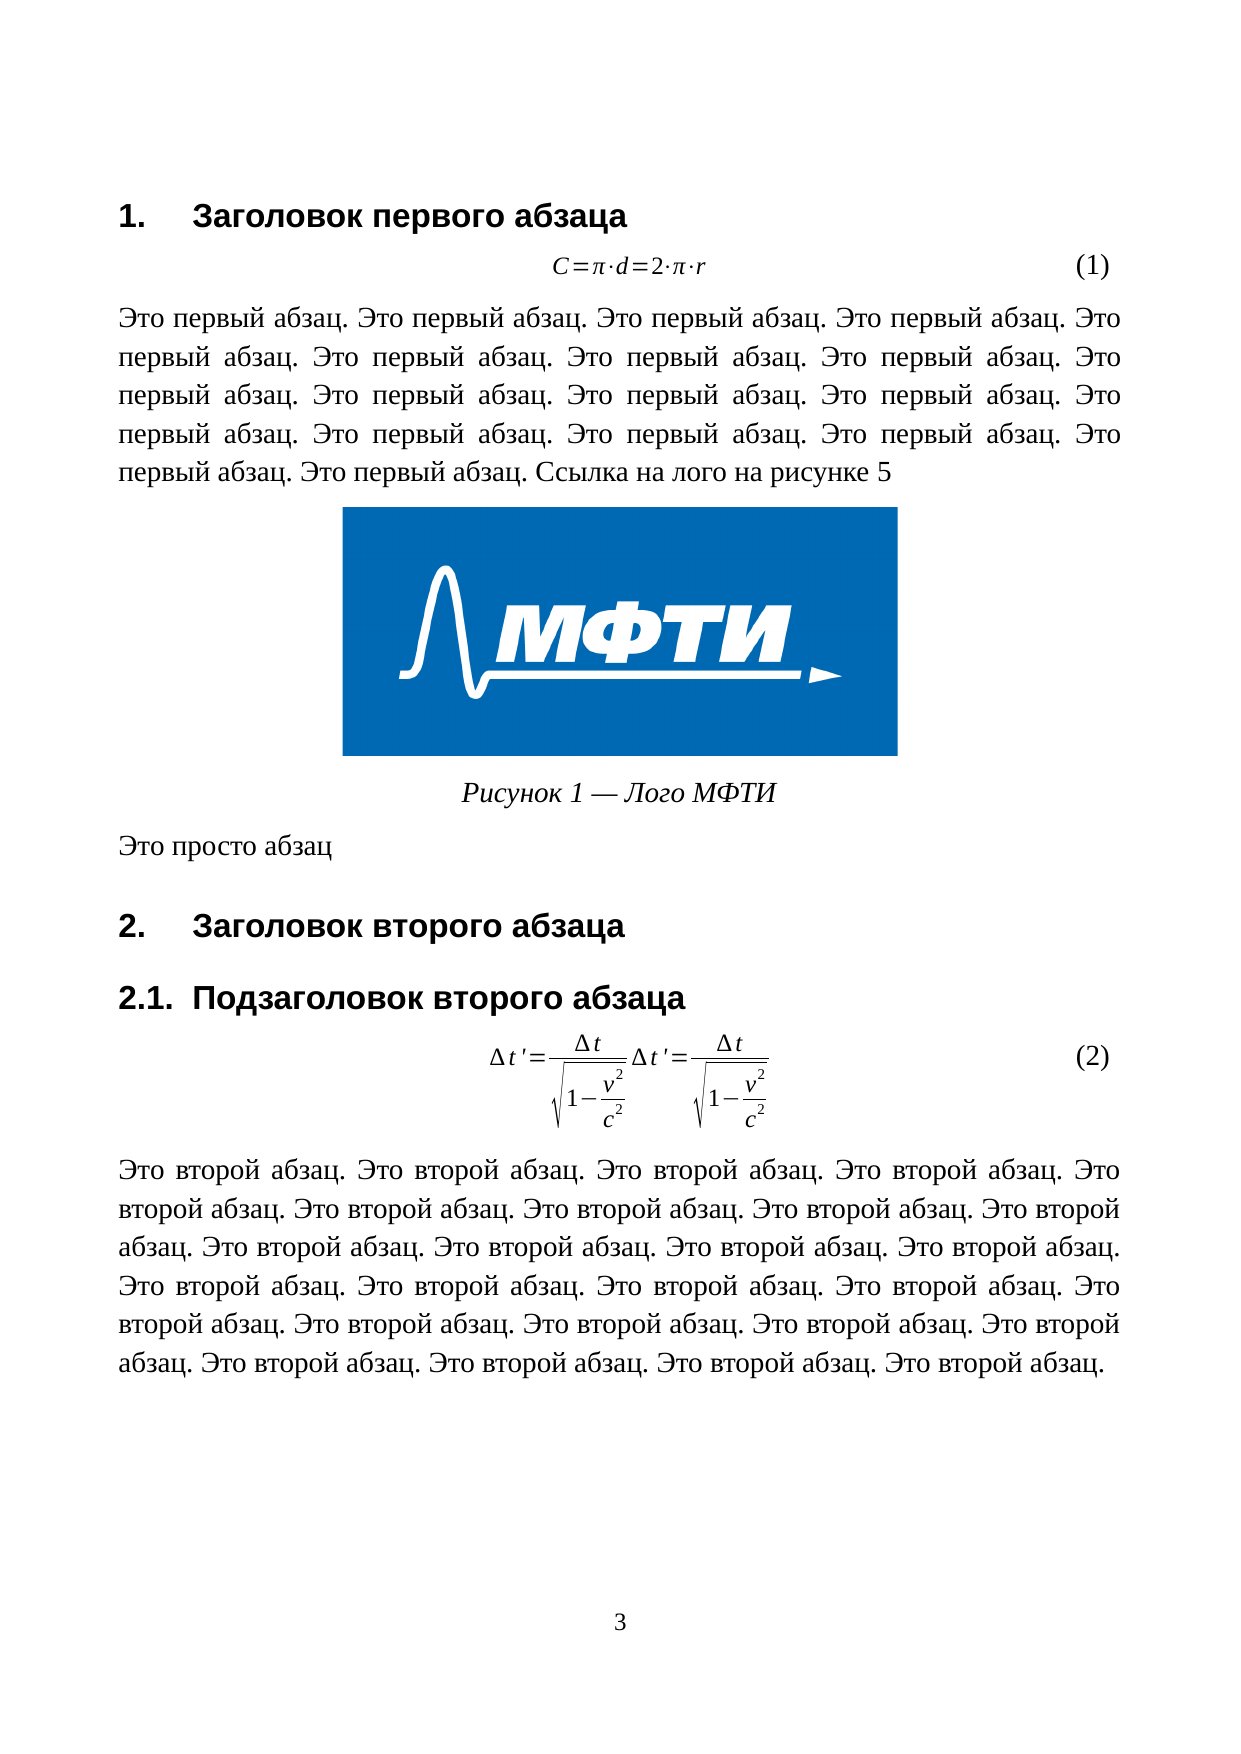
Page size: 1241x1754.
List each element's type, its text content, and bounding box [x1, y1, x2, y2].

text Это просто абзац [118, 828, 1122, 862]
subtitle Заголовок первого абзаца [118, 196, 1122, 235]
picture [342, 507, 898, 756]
text (1) [118, 247, 1122, 281]
text Рисунок 1 — Лого МФТИ [118, 775, 1122, 809]
subtitle Подзаголовок второго абзаца [118, 978, 1122, 1017]
text Это второй абзац. Это второй абзац. Это второй абзац. Это второй абзац. Это второй абзац. Это второй абзац. Это второй абзац. Это второй абзац. Это второй абзац. Это второй абзац. Это второй абзац. Это второй абзац. Это второй абзац. Это второй абзац. Это второй абзац. Это второй абзац. Это второй абзац. Это второй абзац. Это второй абзац. Это второй абзац. Это второй абзац. Это второй абзац. Это второй абзац. Это второй абзац. Это второй абзац. Это второй абзац. [118, 1152, 1122, 1378]
subtitle Заголовок второго абзаца [118, 906, 1122, 945]
text (2) [118, 1029, 1122, 1133]
text Это первый абзац. Это первый абзац. Это первый абзац. Это первый абзац. Это первый абзац. Это первый абзац. Это первый абзац. Это первый абзац. Это первый абзац. Это первый абзац. Это первый абзац. Это первый абзац. Это первый абзац. Это первый абзац. Это первый абзац. Это первый абзац. Это первый абзац. Это первый абзац. Ссылка на лого на рисунке 5 [118, 300, 1122, 488]
